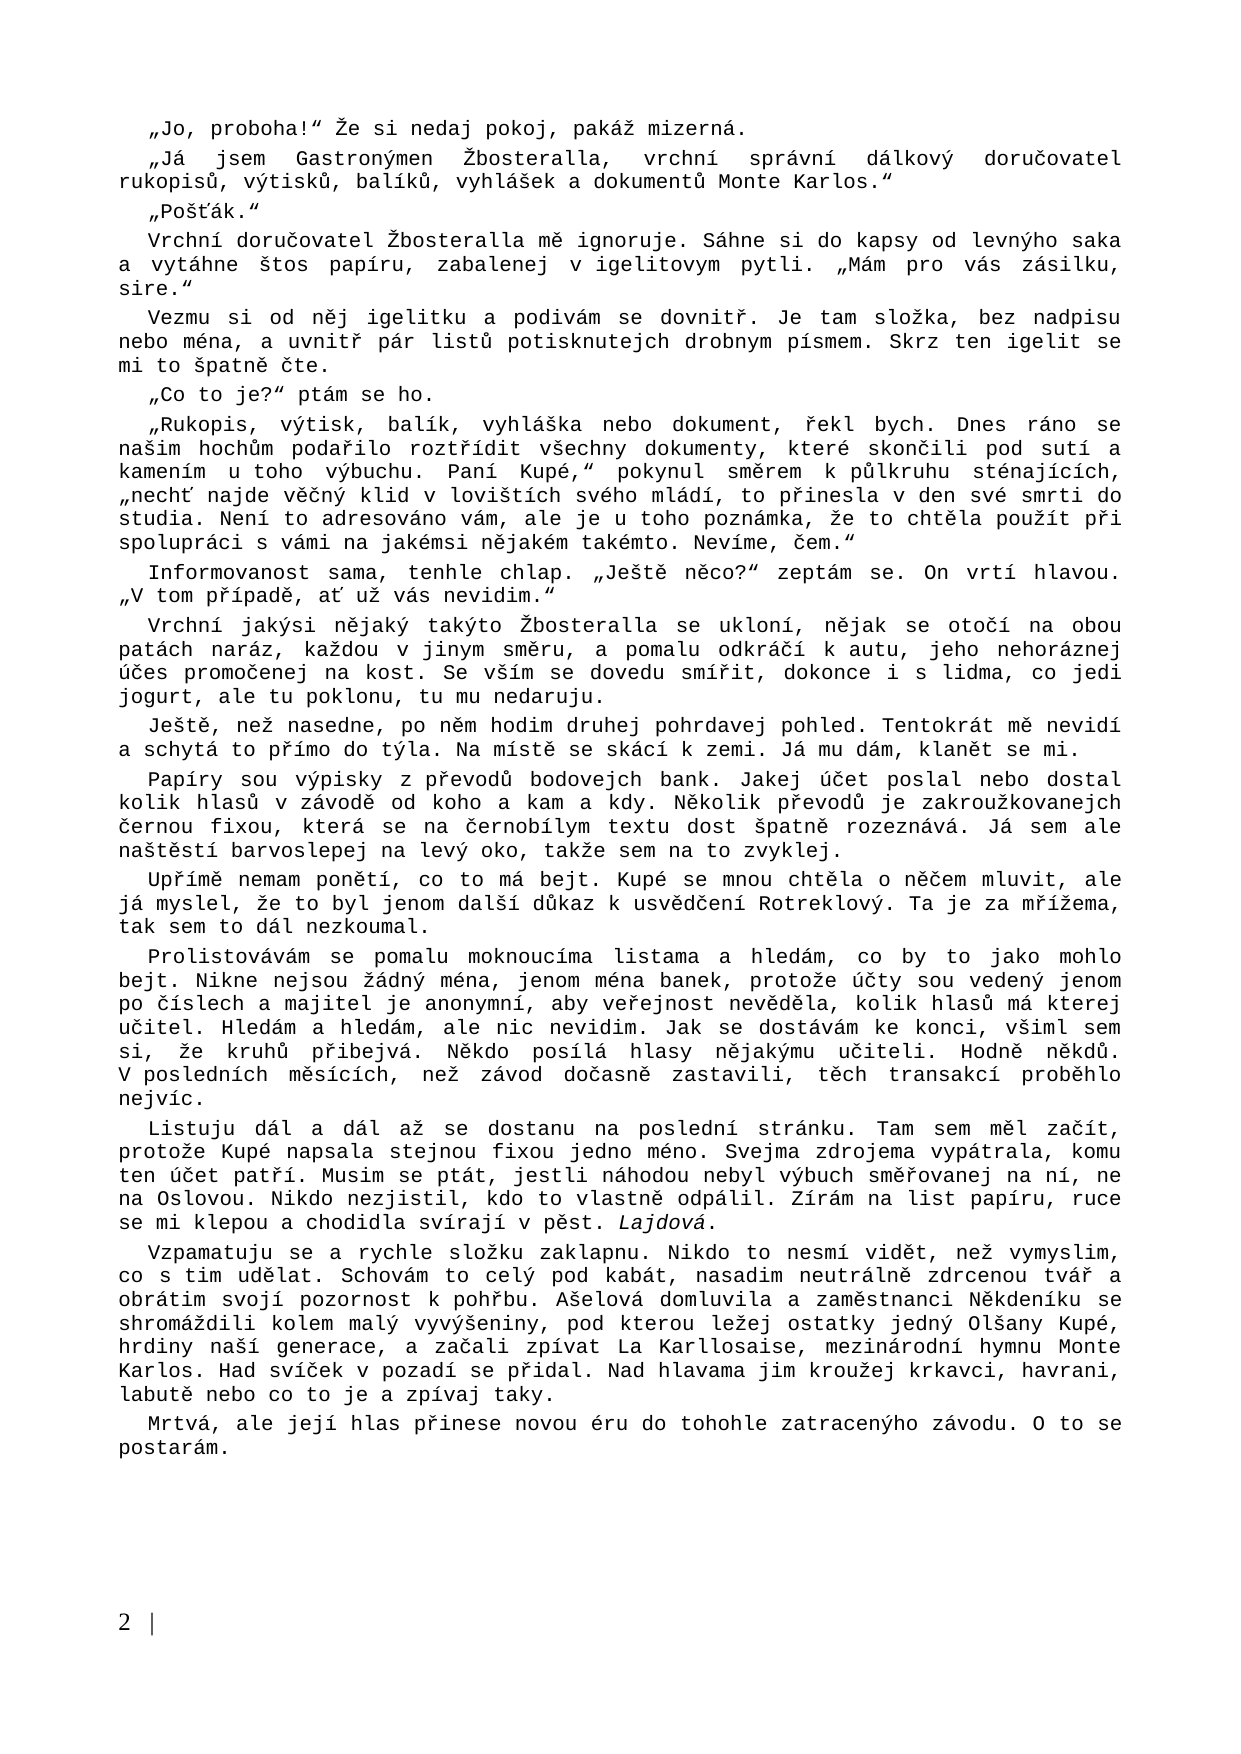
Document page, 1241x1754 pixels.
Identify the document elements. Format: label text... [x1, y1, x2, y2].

text Ještě, než nasedne, po něm hodim druhej pohrdavej pohled. Tentokrát mě nevidí a schytá to přímo do týla. Na místě se skácí k zemi. Já mu dám, klanět se mi. [118, 715, 1122, 763]
text Informovanost sama, tenhle chlap. „Ještě něco?“ zeptám se. On vrtí hlavou. „V tom případě, ať už vás nevidim.“ [118, 562, 1122, 609]
text Prolistovávám se pomalu moknoucíma listama a hledám, co by to jako mohlo bejt. Nikne nejsou žádný ména, jenom ména banek, protože účty sou vedený jenom po číslech a majitel je anonymní, aby veřejnost nevěděla, kolik hlasů má kterej učitel. Hledám a hledám, ale nic nevidim. Jak se dostávám ke konci, všiml sem si, že kruhů přibejvá. Někdo posílá hlasy nějakýmu učiteli. Hodně někdů. V posledních měsících, než závod dočasně zastavili, těch transakcí proběhlo nejvíc. [118, 946, 1122, 1112]
text Listuju dál a dál až se dostanu na poslední stránku. Tam sem měl začít, protože Kupé napsala stejnou fixou jedno méno. Svejma zdrojema vypátrala, komu ten účet patří. Musim se ptát, jestli náhodou nebyl výbuch směřovanej na ní, ne na Oslovou. Nikdo nezjistil, kdo to vlastně odpálil. Zírám na list papíru, ruce se mi klepou a chodidla svírají v pěst. Lajdová. [118, 1117, 1122, 1236]
text „Co to je?“ ptám se ho. [118, 384, 1122, 408]
text „Já jsem Gastronýmen Žbosteralla, vrchní správní dálkový doručovatel rukopisů, výtisků, balíků, vyhlášek a dokumentů Monte Karlos.“ [118, 148, 1122, 195]
text Vzpamatuju se a rychle složku zaklapnu. Nikdo to nesmí vidět, než vymyslim, co s tim udělat. Schovám to celý pod kabát, nasadim neutrálně zdrcenou tvář a obrátim svojí pozornost k pohřbu. Ašelová domluvila a zaměstnanci Někdeníku se shromáždili kolem malý vyvýšeniny, pod kterou ležej ostatky jedný Olšany Kupé, hrdiny naší generace, a začali zpívat La Karllosaise, mezinárodní hymnu Monte Karlos. Had svíček v pozadí se přidal. Nad hlavama jim kroužej krkavci, havrani, labutě nebo co to je a zpívaj taky. [118, 1242, 1122, 1407]
text „Jo, proboha!“ Že si nedaj pokoj, pakáž mizerná. [118, 118, 1122, 142]
text Vezmu si od něj igelitku a podivám se dovnitř. Je tam složka, bez nadpisu nebo ména, a uvnitř pár listů potisknutejch drobnym písmem. Skrz ten igelit se mi to špatně čte. [118, 307, 1122, 378]
text Vrchní doručovatel Žbosteralla mě ignoruje. Sáhne si do kapsy od levnýho saka a vytáhne štos papíru, zabalenej v igelitovym pytli. „Mám pro vás zásilku, sire.“ [118, 231, 1122, 301]
text Papíry sou výpisky z převodů bodovejch bank. Jakej účet poslal nebo dostal kolik hlasů v závodě od koho a kam a kdy. Několik převodů je zakroužkovanejch černou fixou, která se na černobílym textu dost špatně rozeznává. Já sem ale naštěstí barvoslepej na levý oko, takže sem na to zvyklej. [118, 769, 1122, 863]
text Vrchní jakýsi nějaký takýto Žbosteralla se ukloní, nějak se otočí na obou patách naráz, každou v jinym směru, a pomalu odkráčí k autu, jeho nehoráznej účes promočenej na kost. Se vším se dovedu smířit, dokonce i s lidma, co jedi jogurt, ale tu poklonu, tu mu nedaruju. [118, 615, 1122, 709]
text „Rukopis, výtisk, balík, vyhláška nebo dokument, řekl bych. Dnes ráno se našim hochům podařilo roztřídit všechny dokumenty, které skončili pod sutí a kamením u toho výbuchu. Paní Kupé,“ pokynul směrem k půlkruhu sténajících, „nechť najde věčný klid v lovištích svého mládí, to přinesla v den své smrti do studia. Není to adresováno vám, ale je u toho poznámka, že to chtěla použít při spolupráci s vámi na jakémsi nějakém takémto. Nevíme, čem.“ [118, 414, 1122, 556]
text Mrtvá, ale její hlas přinese novou éru do tohohle zatracenýho závodu. O to se postarám. [118, 1413, 1122, 1460]
text „Pošťák.“ [118, 201, 1122, 224]
text Upřímě nemam ponětí, co to má bejt. Kupé se mnou chtěla o něčem mluvit, ale já myslel, že to byl jenom další důkaz k usvědčení Rotreklový. Ta je za mřížema, tak sem to dál nezkoumal. [118, 869, 1122, 940]
